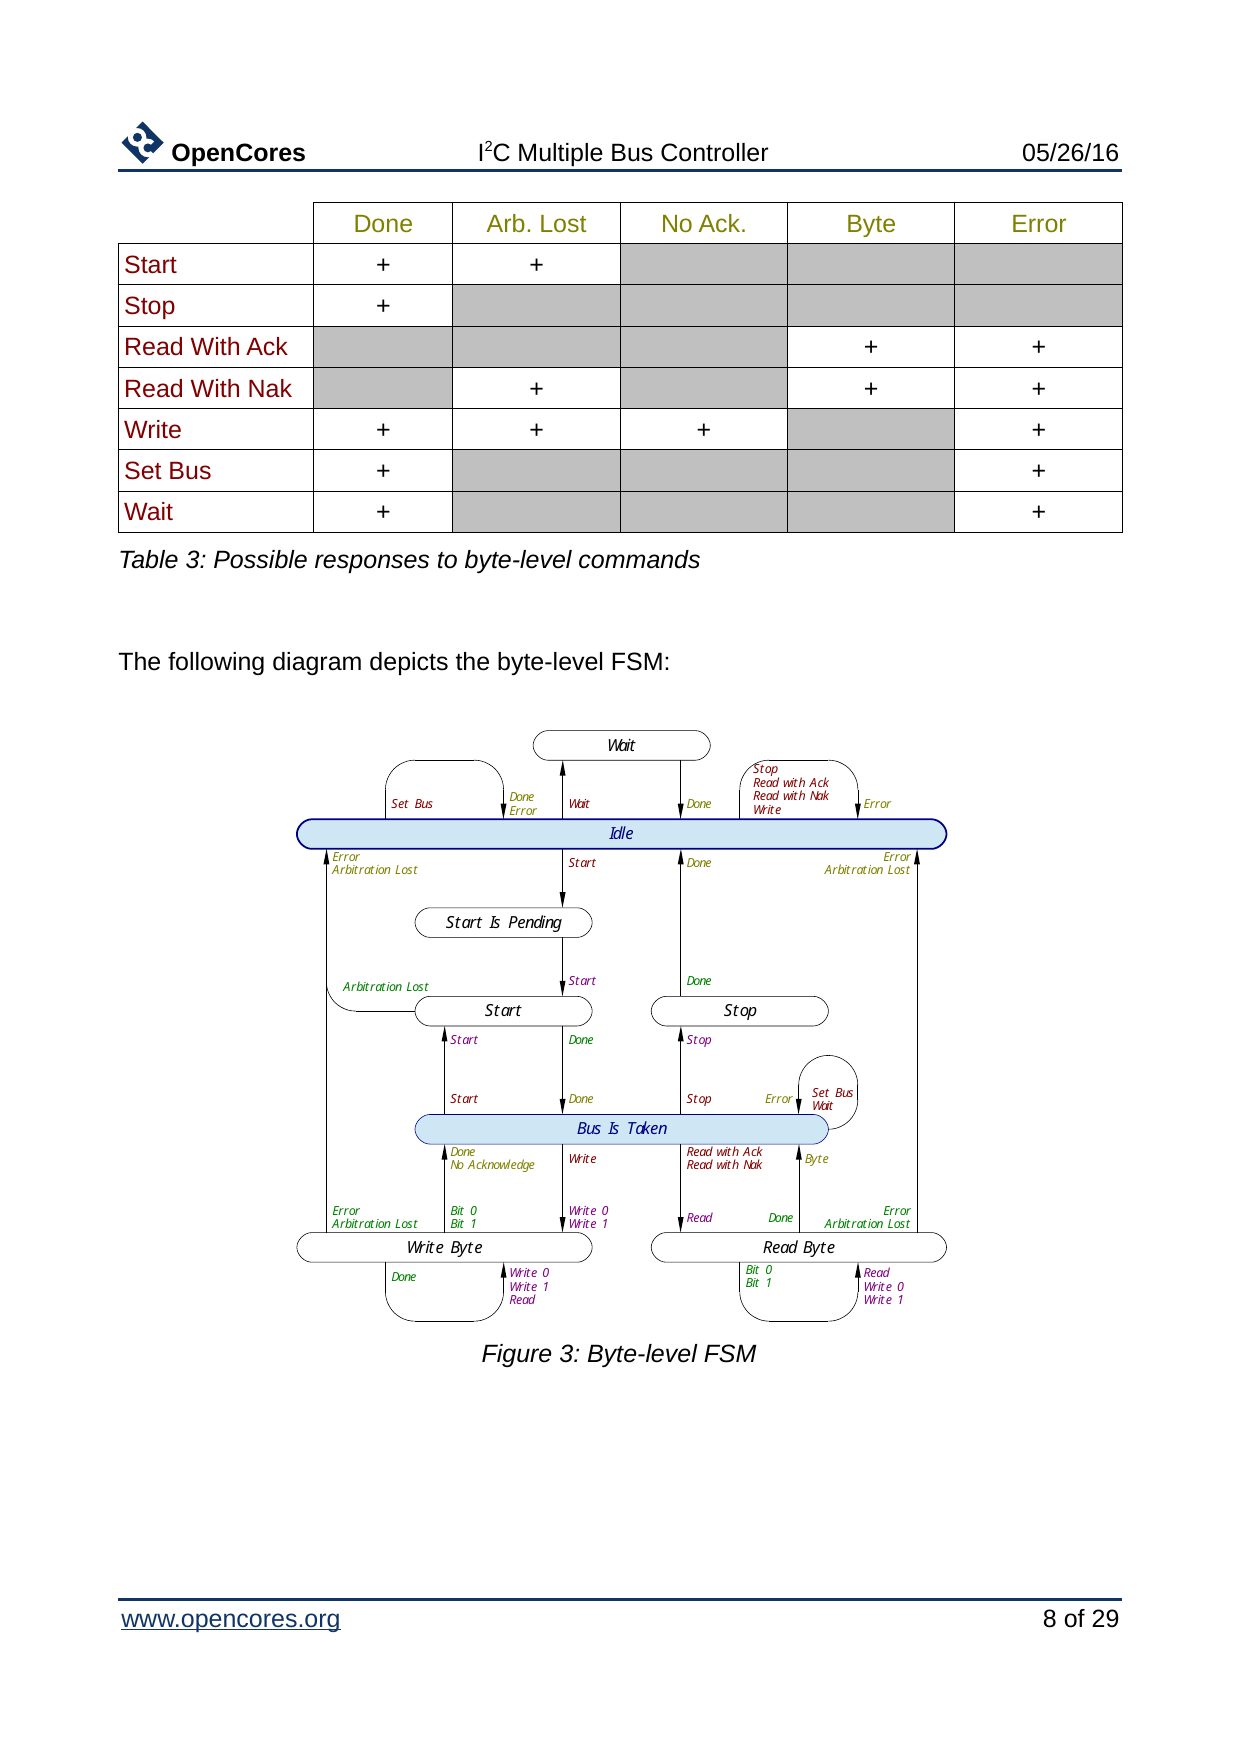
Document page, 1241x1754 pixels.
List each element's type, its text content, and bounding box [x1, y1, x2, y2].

table_header No Ack. [621, 203, 787, 243]
table_cell [788, 244, 954, 284]
table_cell [955, 285, 1122, 326]
table_cell + [788, 368, 954, 408]
table_cell + [453, 368, 620, 408]
table_cell [621, 492, 787, 532]
table_cell Read With Nak [119, 368, 313, 408]
text The following diagram depicts the byte-level FSM: [118, 647, 1122, 676]
table_cell + [955, 409, 1122, 449]
table_cell [788, 409, 954, 449]
table_header Error [955, 203, 1122, 243]
table_cell + [955, 368, 1122, 408]
table_cell [453, 327, 620, 367]
table_cell + [788, 327, 954, 367]
table_cell + [621, 409, 787, 449]
table_cell [621, 244, 787, 284]
table_cell + [314, 492, 452, 532]
table_cell Start [119, 244, 313, 284]
table_cell [314, 368, 452, 408]
table_cell Write [119, 409, 313, 449]
table_header [118, 202, 313, 243]
table_cell + [314, 285, 452, 326]
table_cell [314, 327, 452, 367]
table_cell + [453, 409, 620, 449]
table_cell Stop [119, 285, 313, 326]
table_cell [453, 450, 620, 491]
table_cell [453, 492, 620, 532]
table_cell [621, 450, 787, 491]
table_cell [955, 244, 1122, 284]
table_cell + [314, 450, 452, 491]
table_cell [453, 285, 620, 326]
table_cell [621, 327, 787, 367]
table_cell [788, 450, 954, 491]
table_cell + [314, 244, 452, 284]
text Figure 3: Byte-level FSM [169, 716, 1071, 1367]
table_cell Set Bus [119, 450, 313, 491]
table_header Arb. Lost [453, 203, 620, 243]
table_header Byte [788, 203, 954, 243]
table_cell [788, 492, 954, 532]
table_cell [621, 285, 787, 326]
text Table 3: Possible responses to byte-level commands [118, 545, 1122, 574]
table_cell + [955, 492, 1122, 532]
table_header Done [314, 203, 452, 243]
table_cell Wait [119, 492, 313, 532]
table_cell + [955, 450, 1122, 491]
table_cell [621, 368, 787, 408]
table_cell Read With Ack [119, 327, 313, 367]
table_cell + [453, 244, 620, 284]
table_cell + [314, 409, 452, 449]
table_cell + [955, 327, 1122, 367]
table_cell [788, 285, 954, 326]
